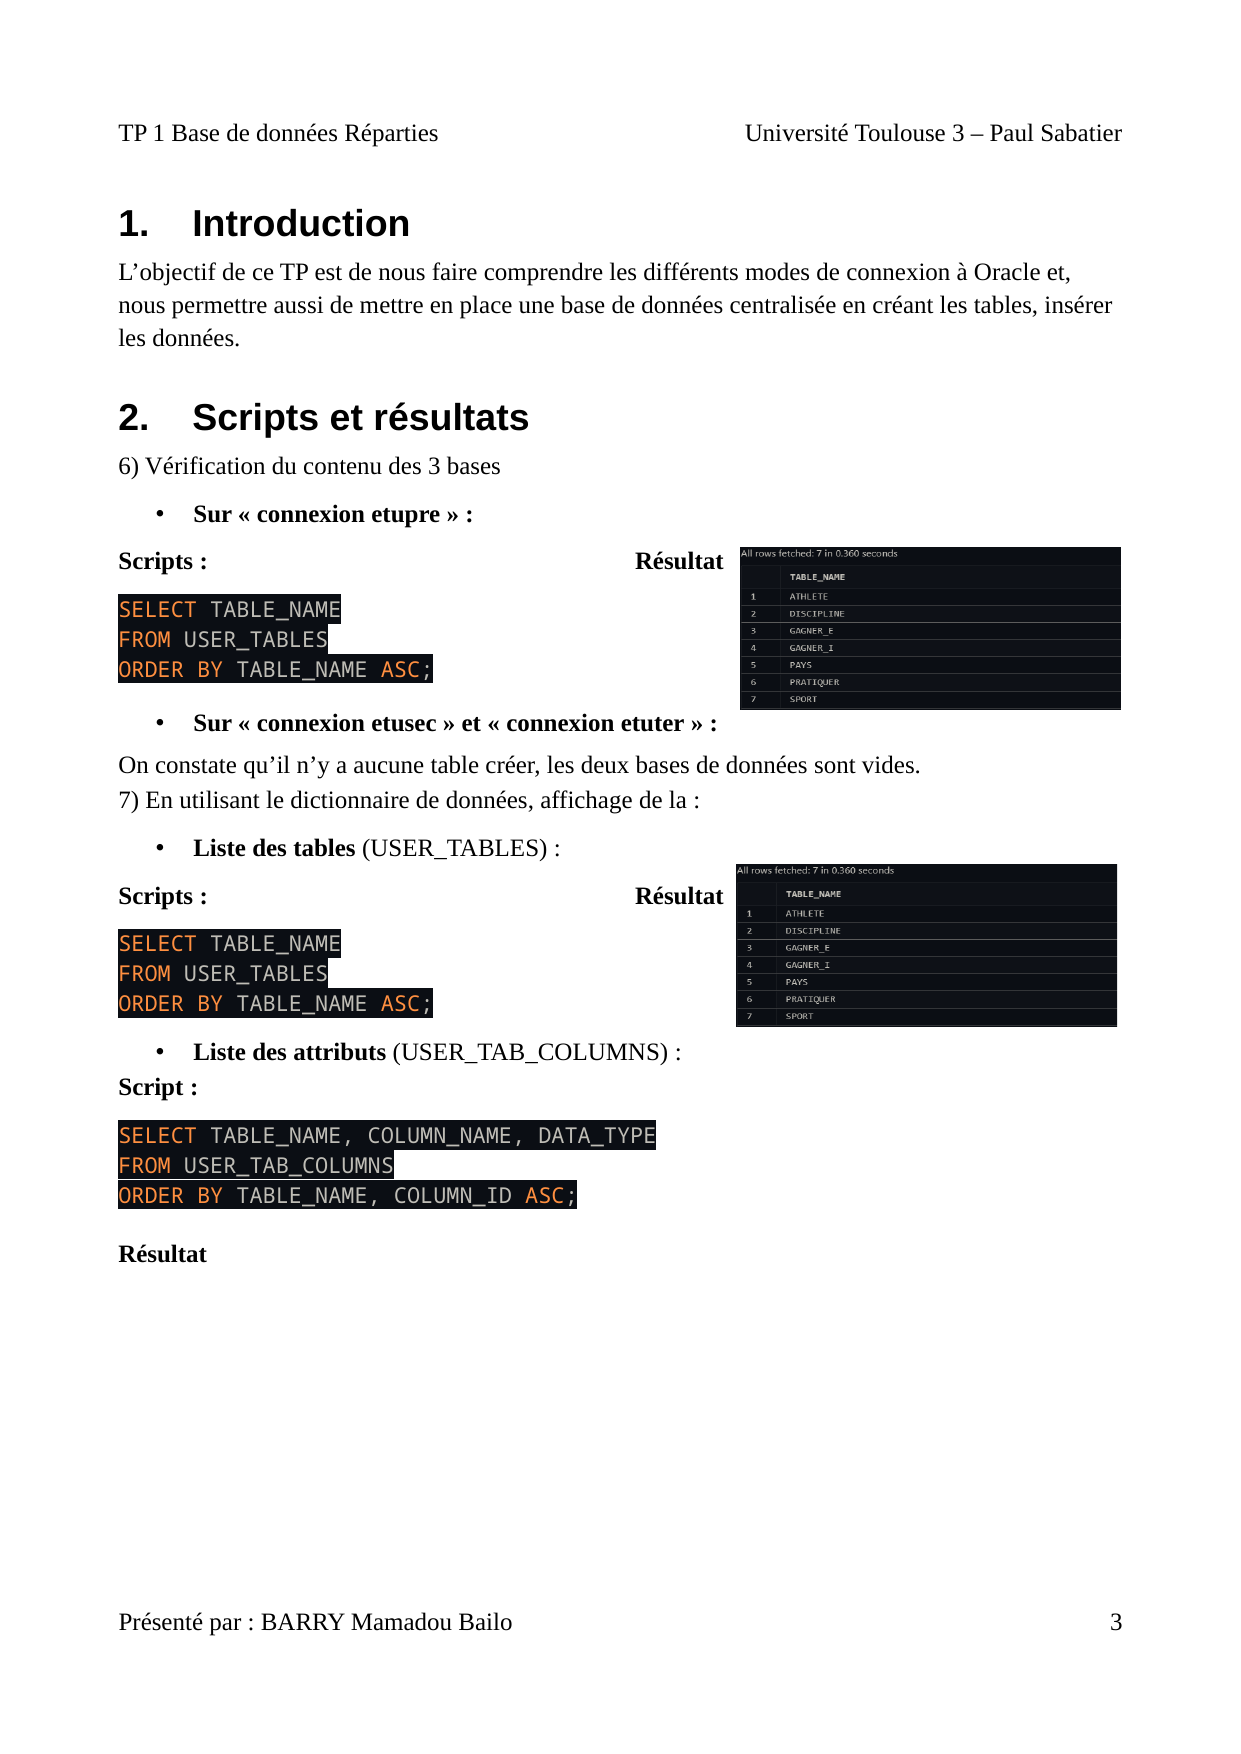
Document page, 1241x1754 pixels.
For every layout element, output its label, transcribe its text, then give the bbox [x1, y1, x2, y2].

text ORDER BY TABLE_NAME ASC; [118, 988, 605, 1018]
text ORDER BY TABLE_NAME, COLUMN_ID ASC; [118, 1179, 1122, 1209]
text Résultat [635, 881, 736, 909]
subtitle Introduction [118, 201, 1122, 244]
text SELECT TABLE_NAME [118, 928, 605, 958]
picture [736, 864, 1118, 1027]
picture [740, 547, 1121, 710]
text SELECT TABLE_NAME, COLUMN_NAME, DATA_TYPE [118, 1120, 1122, 1150]
text Résultat [635, 546, 1122, 575]
text ORDER BY TABLE_NAME ASC; [118, 654, 605, 683]
text Résultat [118, 1239, 1122, 1268]
text 6) Vérification du contenu des 3 bases [118, 451, 1122, 480]
text 7) En utilisant le dictionnaire de données, affichage de la : [118, 786, 1122, 814]
text L’objectif de ce TP est de nous faire comprendre les différents modes de connexion à Oracle et, nous permettre aussi de mettre en place une base de données centralisée en créant les tables, insérer les données. [118, 257, 1122, 352]
text FROM USER_TABLES [118, 958, 605, 988]
list Liste des attributs (USER_TAB_COLUMNS) : [156, 1037, 1122, 1065]
text SELECT TABLE_NAME [118, 594, 605, 624]
text On constate qu’il n’y a aucune table créer, les deux bases de données sont vides. [118, 750, 1122, 779]
list Liste des tables (USER_TABLES) : [156, 833, 1122, 862]
text FROM USER_TABLES [118, 624, 605, 654]
list Sur « connexion etupre » : [156, 499, 1122, 528]
text FROM USER_TAB_COLUMNS [118, 1150, 1122, 1179]
text Script : [118, 1072, 1122, 1101]
text Scripts : [118, 546, 605, 575]
text Scripts : [118, 881, 605, 909]
list Sur « connexion etusec » et « connexion etuter » : [156, 708, 1122, 737]
subtitle Scripts et résultats [118, 396, 1122, 439]
